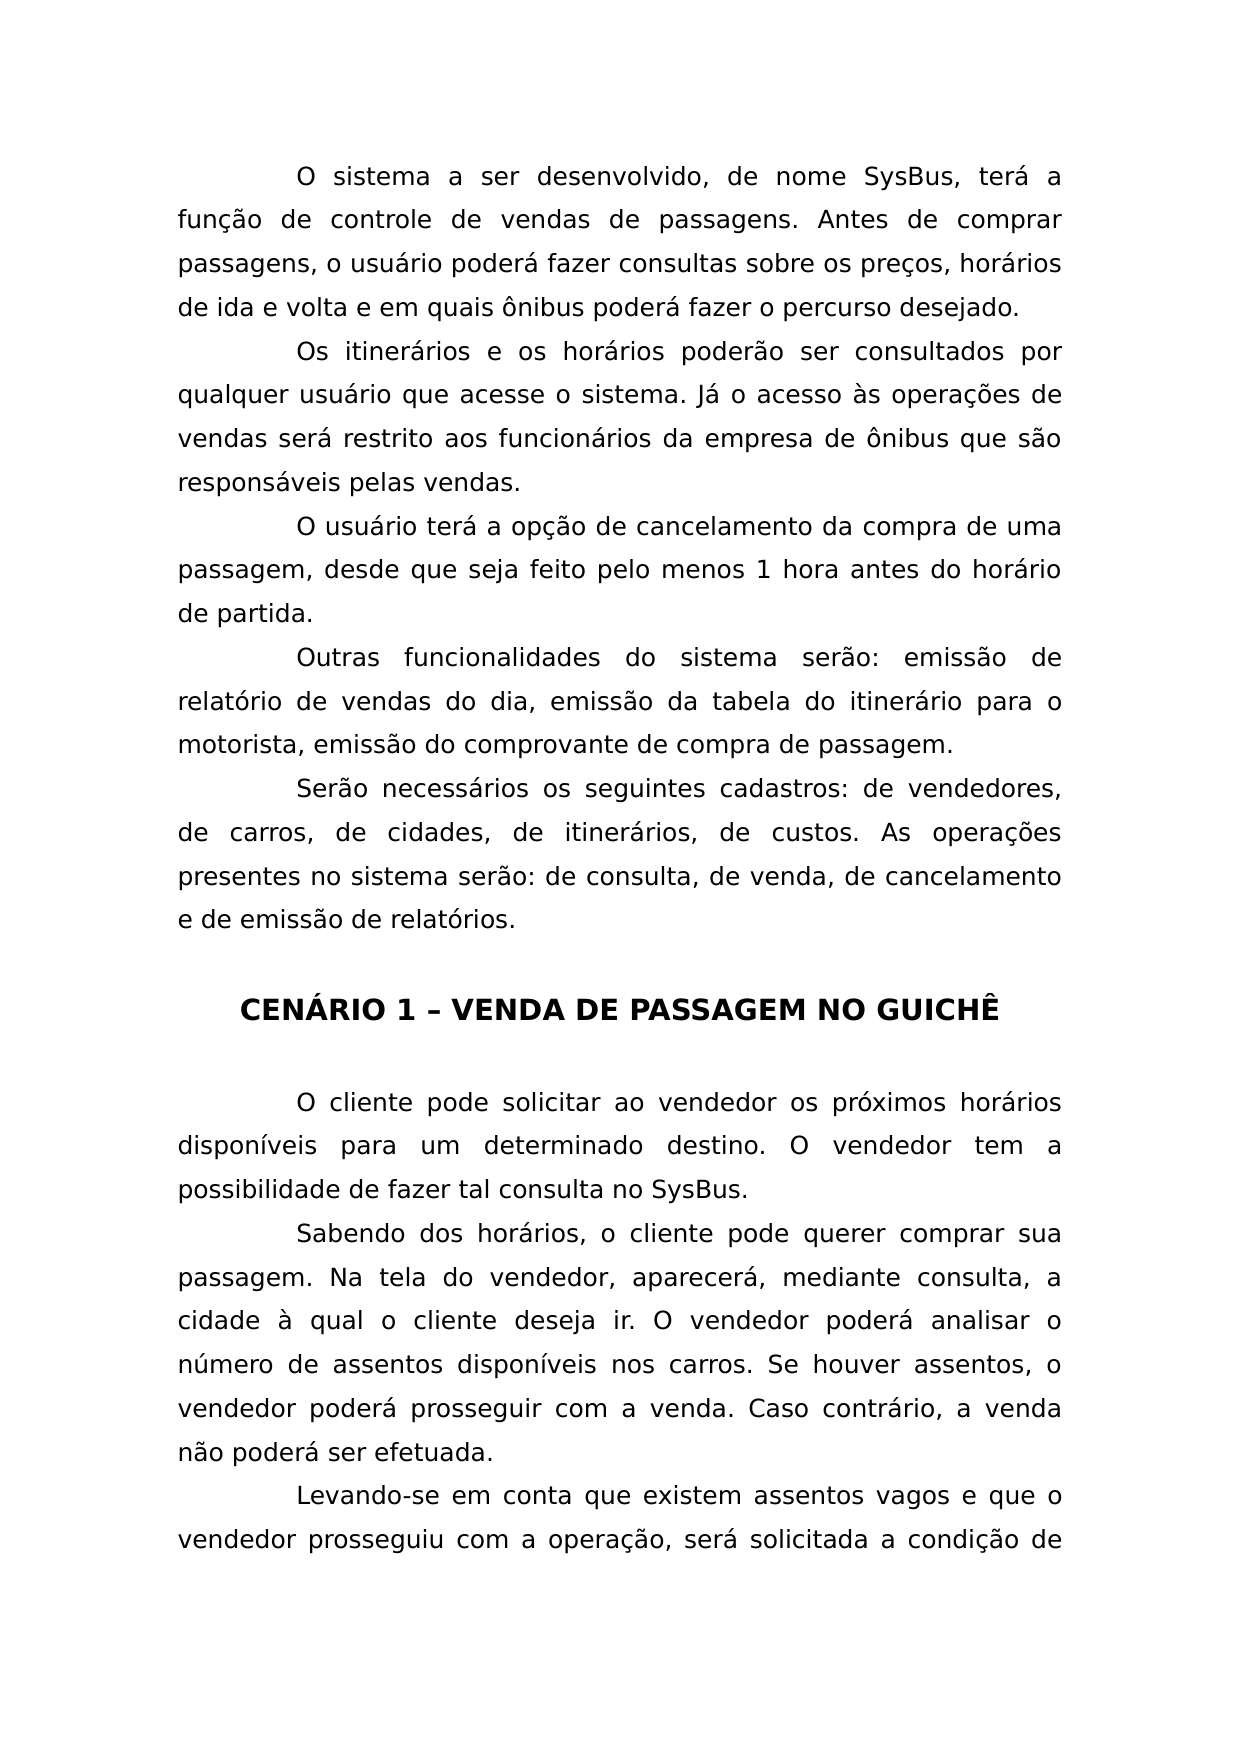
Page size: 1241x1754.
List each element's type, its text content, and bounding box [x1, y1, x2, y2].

text Levando-se em conta que existem assentos vagos e que o vendedor prosseguiu com a operação, será solicitada a condição de [177, 1482, 1063, 1554]
text Outras funcionalidades do sistema serão: emissão de relatório de vendas do dia, emissão da tabela do itinerário para o motorista, emissão do comprovante de compra de passagem. [177, 643, 1063, 760]
text CENÁRIO 1 – VENDA DE PASSAGEM NO GUICHÊ [177, 993, 1063, 1027]
text Sabendo dos horários, o cliente pode querer comprar sua passagem. Na tela do vendedor, aparecerá, mediante consulta, a cidade à qual o cliente deseja ir. O vendedor poderá analisar o número de assentos disponíveis nos carros. Se houver assentos, o vendedor poderá prosseguir com a venda. Caso contrário, a venda não poderá ser efetuada. [177, 1219, 1063, 1467]
text Os itinerários e os horários poderão ser consultados por qualquer usuário que acesse o sistema. Já o acesso às operações de vendas será restrito aos funcionários da empresa de ônibus que são responsáveis pelas vendas. [177, 337, 1063, 497]
text O sistema a ser desenvolvido, de nome SysBus, terá a função de controle de vendas de passagens. Antes de comprar passagens, o usuário poderá fazer consultas sobre os preços, horários de ida e volta e em quais ônibus poderá fazer o percurso desejado. [177, 162, 1063, 322]
text O cliente pode solicitar ao vendedor os próximos horários disponíveis para um determinado destino. O vendedor tem a possibilidade de fazer tal consulta no SysBus. [177, 1088, 1063, 1204]
text Serão necessários os seguintes cadastros: de vendedores, de carros, de cidades, de itinerários, de custos. As operações presentes no sistema serão: de consulta, de venda, de cancelamento e de emissão de relatórios. [177, 774, 1063, 935]
text O usuário terá a opção de cancelamento da compra de uma passagem, desde que seja feito pelo menos 1 hora antes do horário de partida. [177, 512, 1063, 628]
